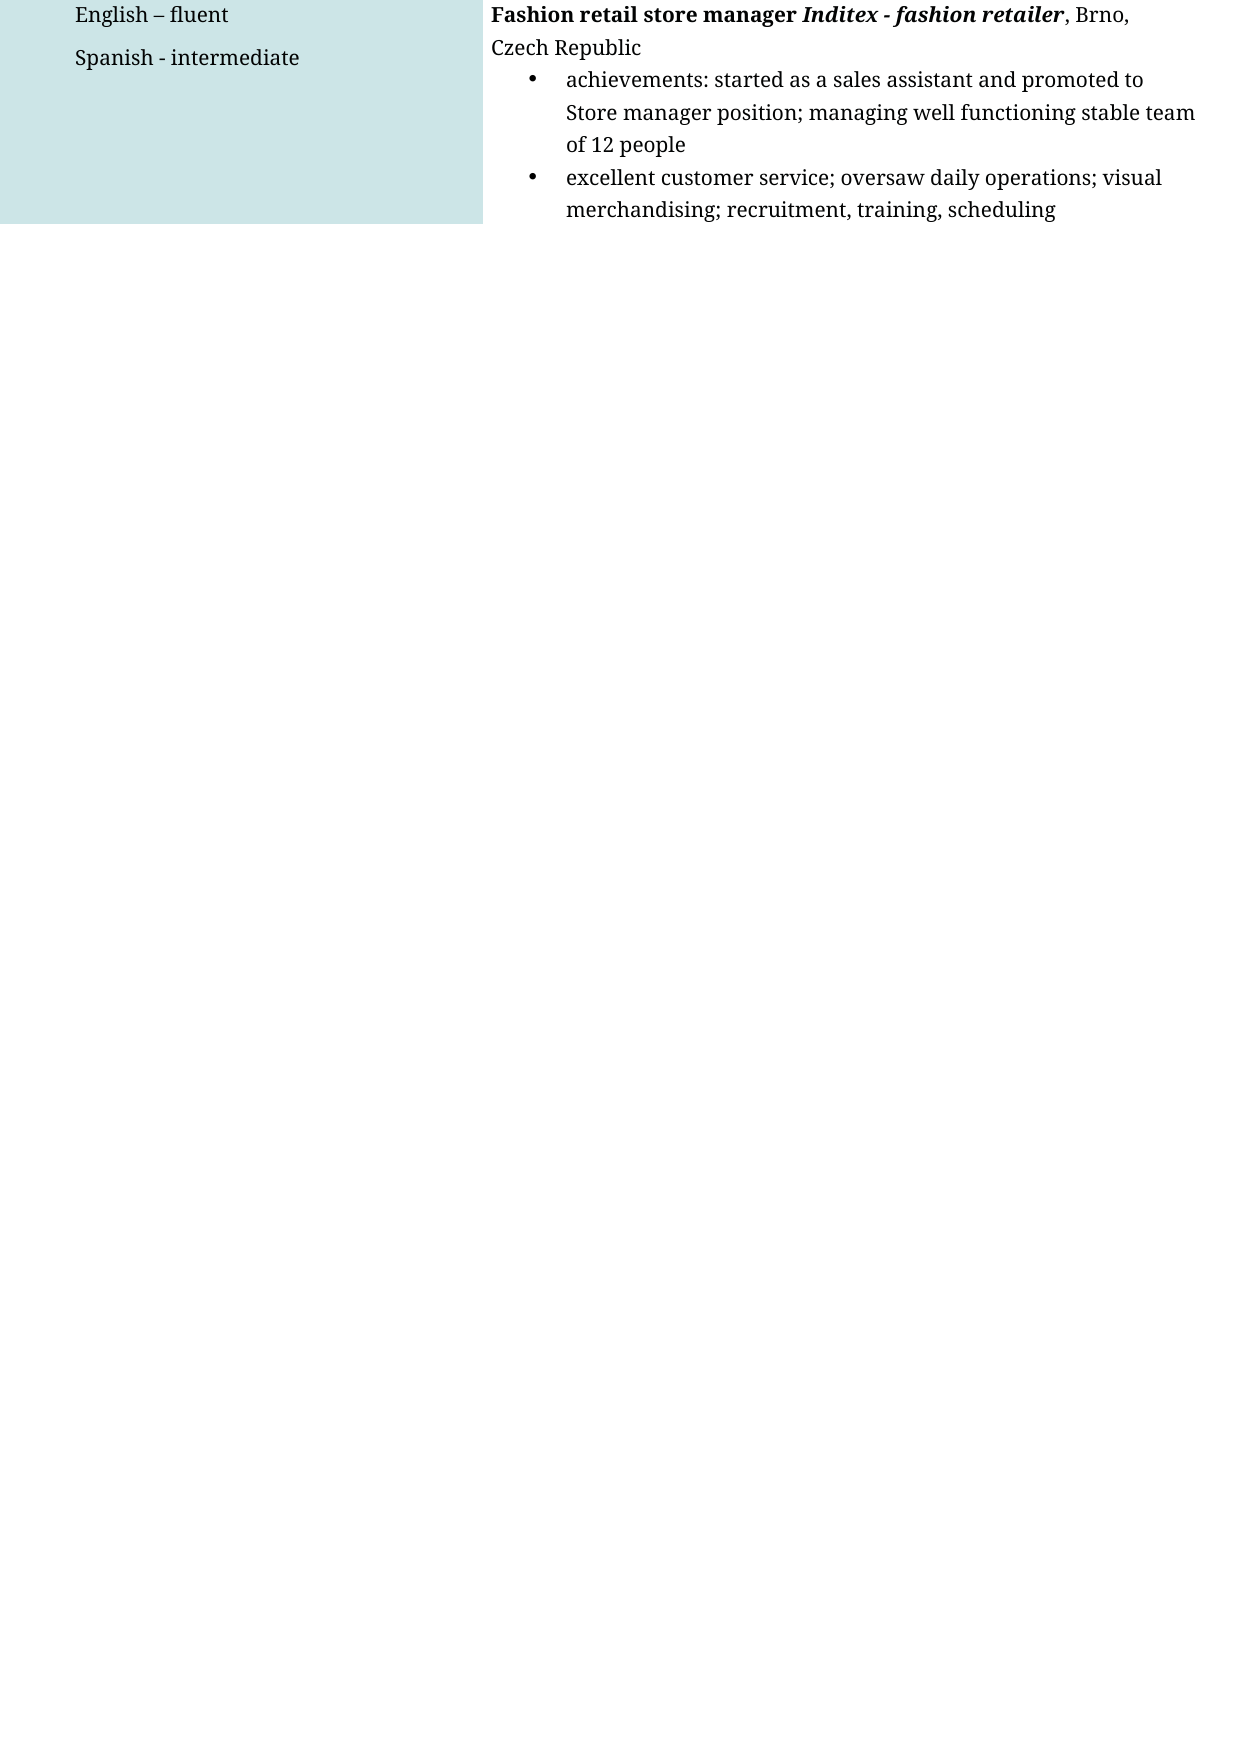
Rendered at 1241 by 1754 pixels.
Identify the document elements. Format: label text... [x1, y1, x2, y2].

table_header Fashion retail store manager Inditex - fashion retailer, Brno, Czech Republic achievements: started as a sales assistant and promoted to Store manager position; managing well functioning stable team of 12 people excellent customer service; oversaw daily operations; visual merchandising; recruitment, training, scheduling [491, 0, 1200, 224]
table_header [1200, 0, 1240, 224]
table_header [483, 0, 491, 224]
table_header EVA JELINKOVA . Contact https://github.com/evaJelinkova Professional Summary I am highly motivated retail manager on a journey to become a web developer. Skills HTML5 CSS3 Javascript React Git, Github Communication skills Team leadership, Teamwork Visual merchandising Organisational skills Time management Hobbies Coding Board games Nutrition, cooking & baking Yoga Languages Slovak - native Czech - fluent English – fluent Spanish - intermediate [0, 0, 483, 224]
